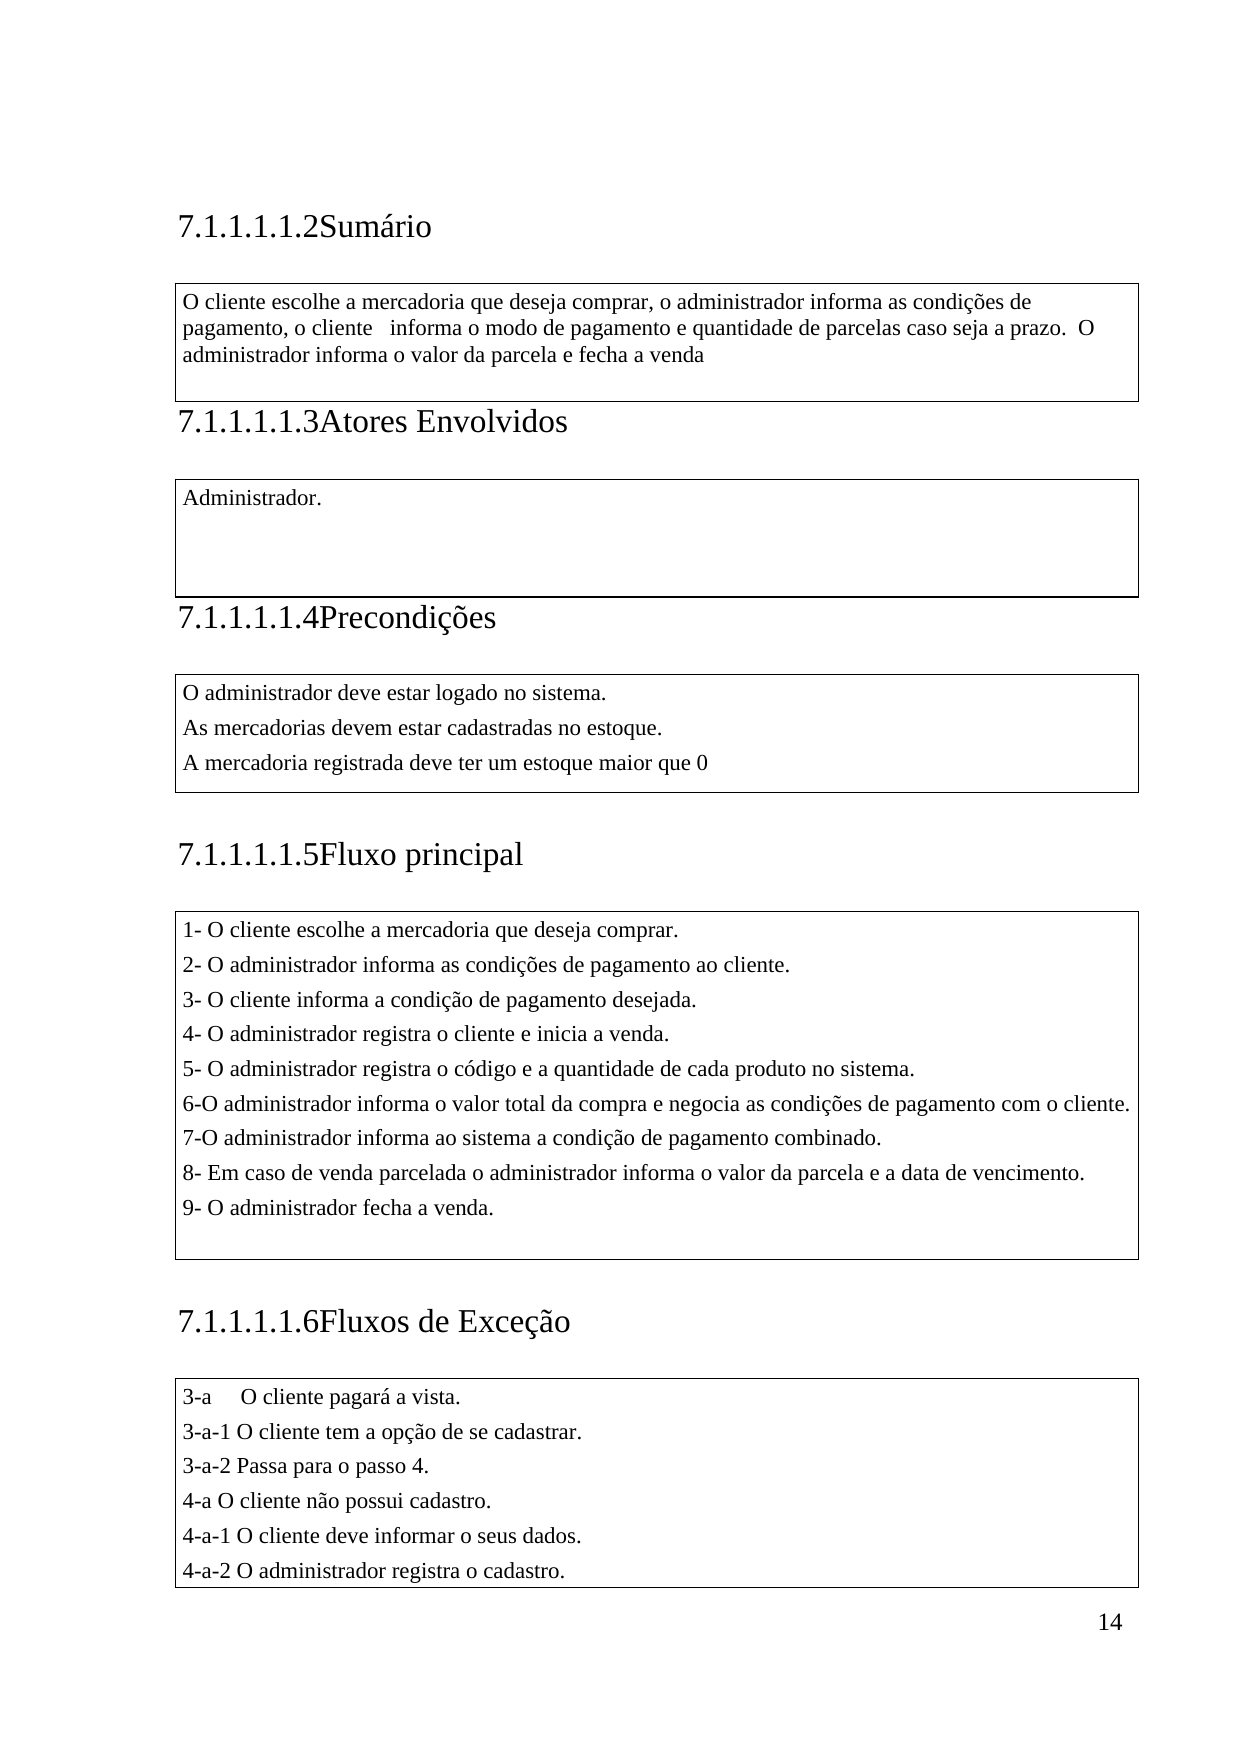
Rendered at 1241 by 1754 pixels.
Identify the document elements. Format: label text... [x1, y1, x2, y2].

subtitle Fluxos de Exceção [177, 1301, 1122, 1340]
table_header Administrador. [176, 480, 1138, 596]
table_header 3-a O cliente pagará a vista. 3-a-1 O cliente tem a opção de se cadastrar. 3-a-2 Passa para o passo 4. 4-a O cliente não possui cadastro. 4-a-1 O cliente deve informar o seus dados. 4-a-2 O administrador registra o cadastro. [176, 1379, 1138, 1587]
table_header O cliente escolhe a mercadoria que deseja comprar, o administrador informa as condições de pagamento, o cliente informa o modo de pagamento e quantidade de parcelas caso seja a prazo. O administrador informa o valor da parcela e fecha a venda [176, 284, 1138, 401]
table_header 1- O cliente escolhe a mercadoria que deseja comprar. 2- O administrador informa as condições de pagamento ao cliente. 3- O cliente informa a condição de pagamento desejada. 4- O administrador registra o cliente e inicia a venda. 5- O administrador registra o código e a quantidade de cada produto no sistema. 6-O administrador informa o valor total da compra e negocia as condições de pagamento com o cliente. 7-O administrador informa ao sistema a condição de pagamento combinado. 8- Em caso de venda parcelada o administrador informa o valor da parcela e a data de vencimento. 9- O administrador fecha a venda. [176, 912, 1138, 1259]
subtitle Sumário [177, 206, 1122, 244]
table_header O administrador deve estar logado no sistema. As mercadorias devem estar cadastradas no estoque. A mercadoria registrada deve ter um estoque maior que 0 [176, 675, 1138, 792]
subtitle Atores Envolvidos [177, 402, 1122, 440]
subtitle Precondições [177, 598, 1122, 636]
subtitle Fluxo principal [177, 834, 1122, 873]
